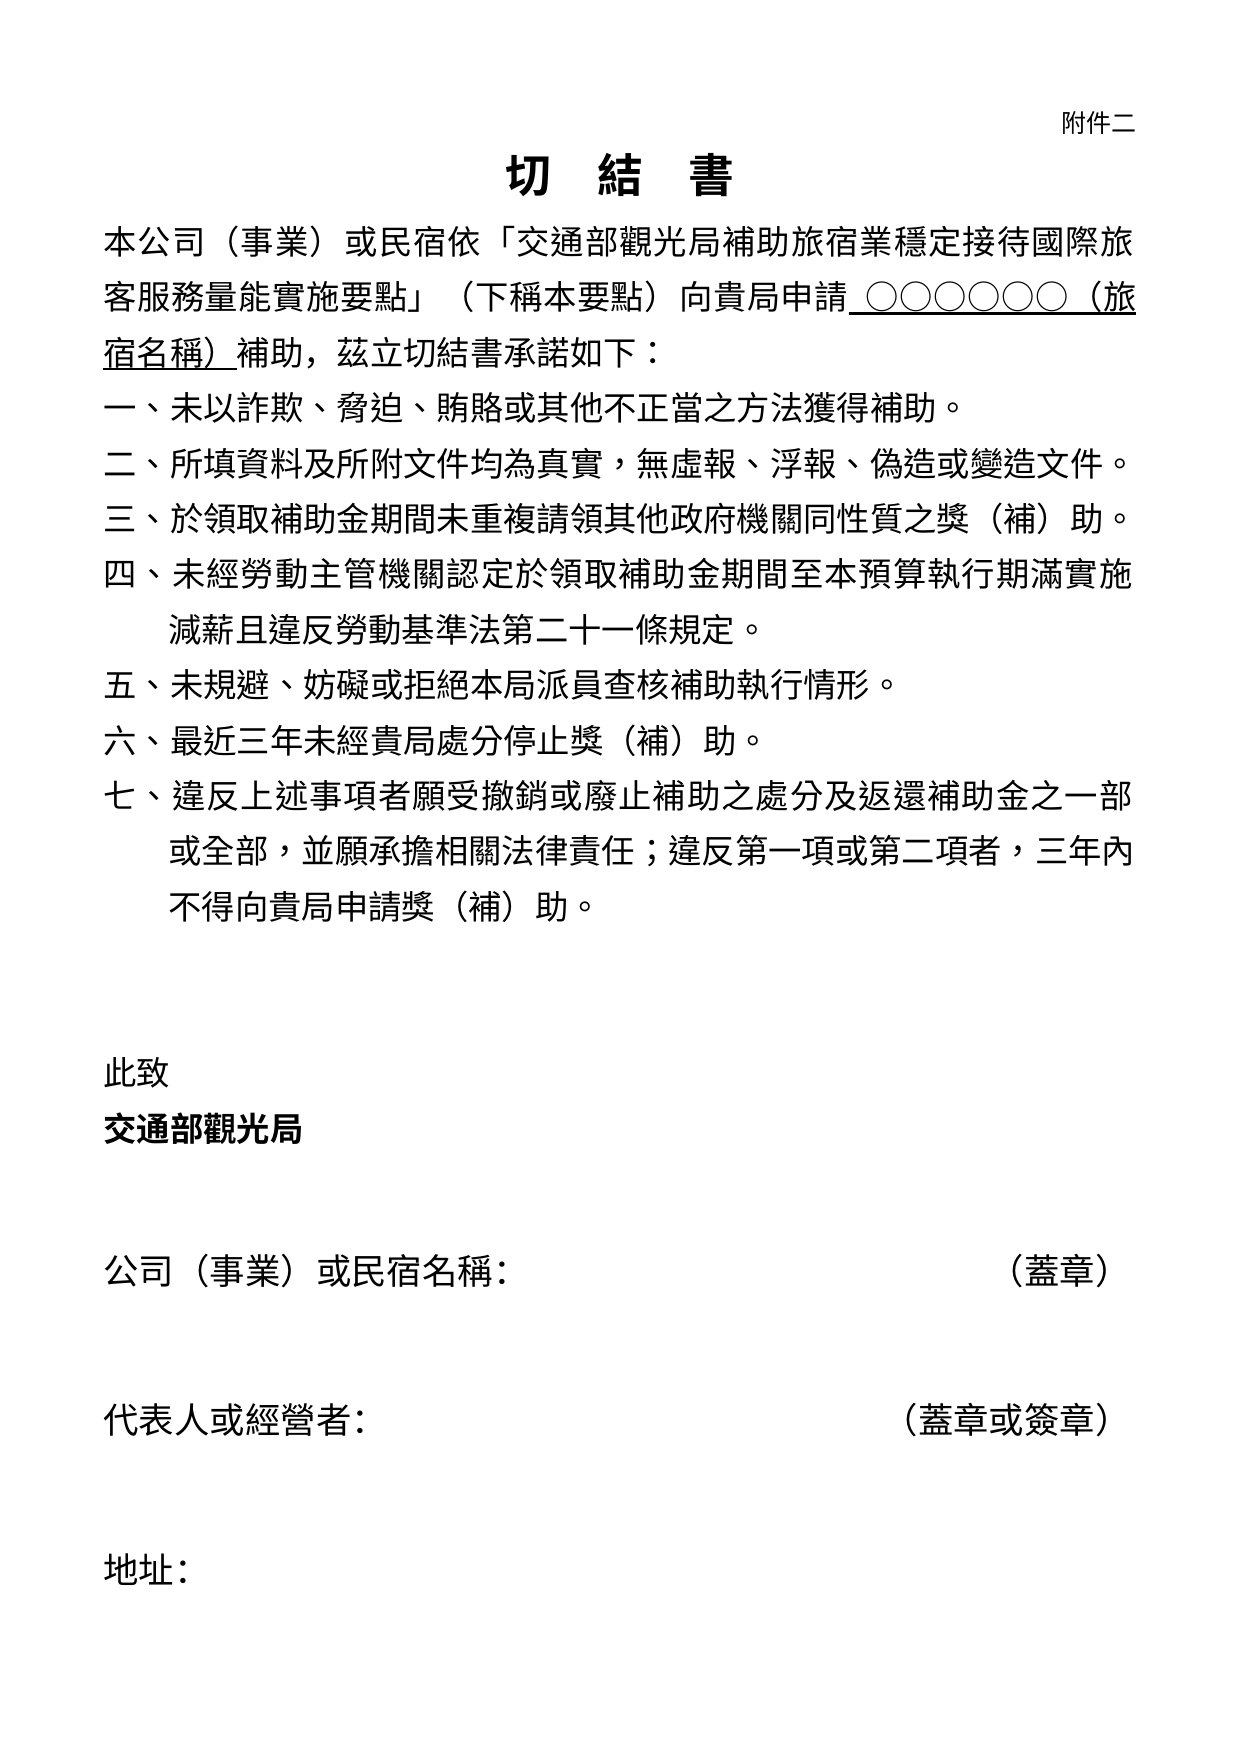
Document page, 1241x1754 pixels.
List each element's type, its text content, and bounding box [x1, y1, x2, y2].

text 五、未規避、妨礙或拒絕本局派員查核補助執行情形。 [103, 659, 1136, 707]
text 四、未經勞動主管機關認定於領取補助金期間至本預算執行期滿實施減薪且違反勞動基準法第二十一條規定。 [103, 548, 1136, 652]
text 此致 [103, 1047, 1136, 1095]
text 附件二 [103, 103, 1136, 139]
text 代表人或經營者： （蓋章或簽章） [103, 1393, 1136, 1444]
text 公司（事業）或民宿名稱： （蓋章） [103, 1243, 1136, 1295]
text 七、違反上述事項者願受撤銷或廢止補助之處分及返還補助金之一部或全部，並願承擔相關法律責任；違反第一項或第二項者，三年內不得向貴局申請獎（補）助。 [103, 770, 1136, 929]
text 地址： [103, 1542, 1136, 1594]
text 三、於領取補助金期間未重複請領其他政府機關同性質之獎（補）助。 [103, 493, 1136, 541]
text 二、所填資料及所附文件均為真實，無虛報、浮報、偽造或變造文件。 [103, 437, 1136, 486]
text 切 結 書 [103, 139, 1136, 206]
text 交通部觀光局 [103, 1102, 1136, 1151]
text 六、最近三年未經貴局處分停止獎（補）助。 [103, 714, 1136, 763]
text 一、未以詐欺、脅迫、賄賂或其他不正當之方法獲得補助。 [103, 382, 1136, 430]
text 本公司（事業）或民宿依「交通部觀光局補助旅宿業穩定接待國際旅客服務量能實施要點」（下稱本要點）向貴局申請 ○○○○○○（旅宿名稱）補助，茲立切結書承諾如下： [103, 216, 1136, 375]
